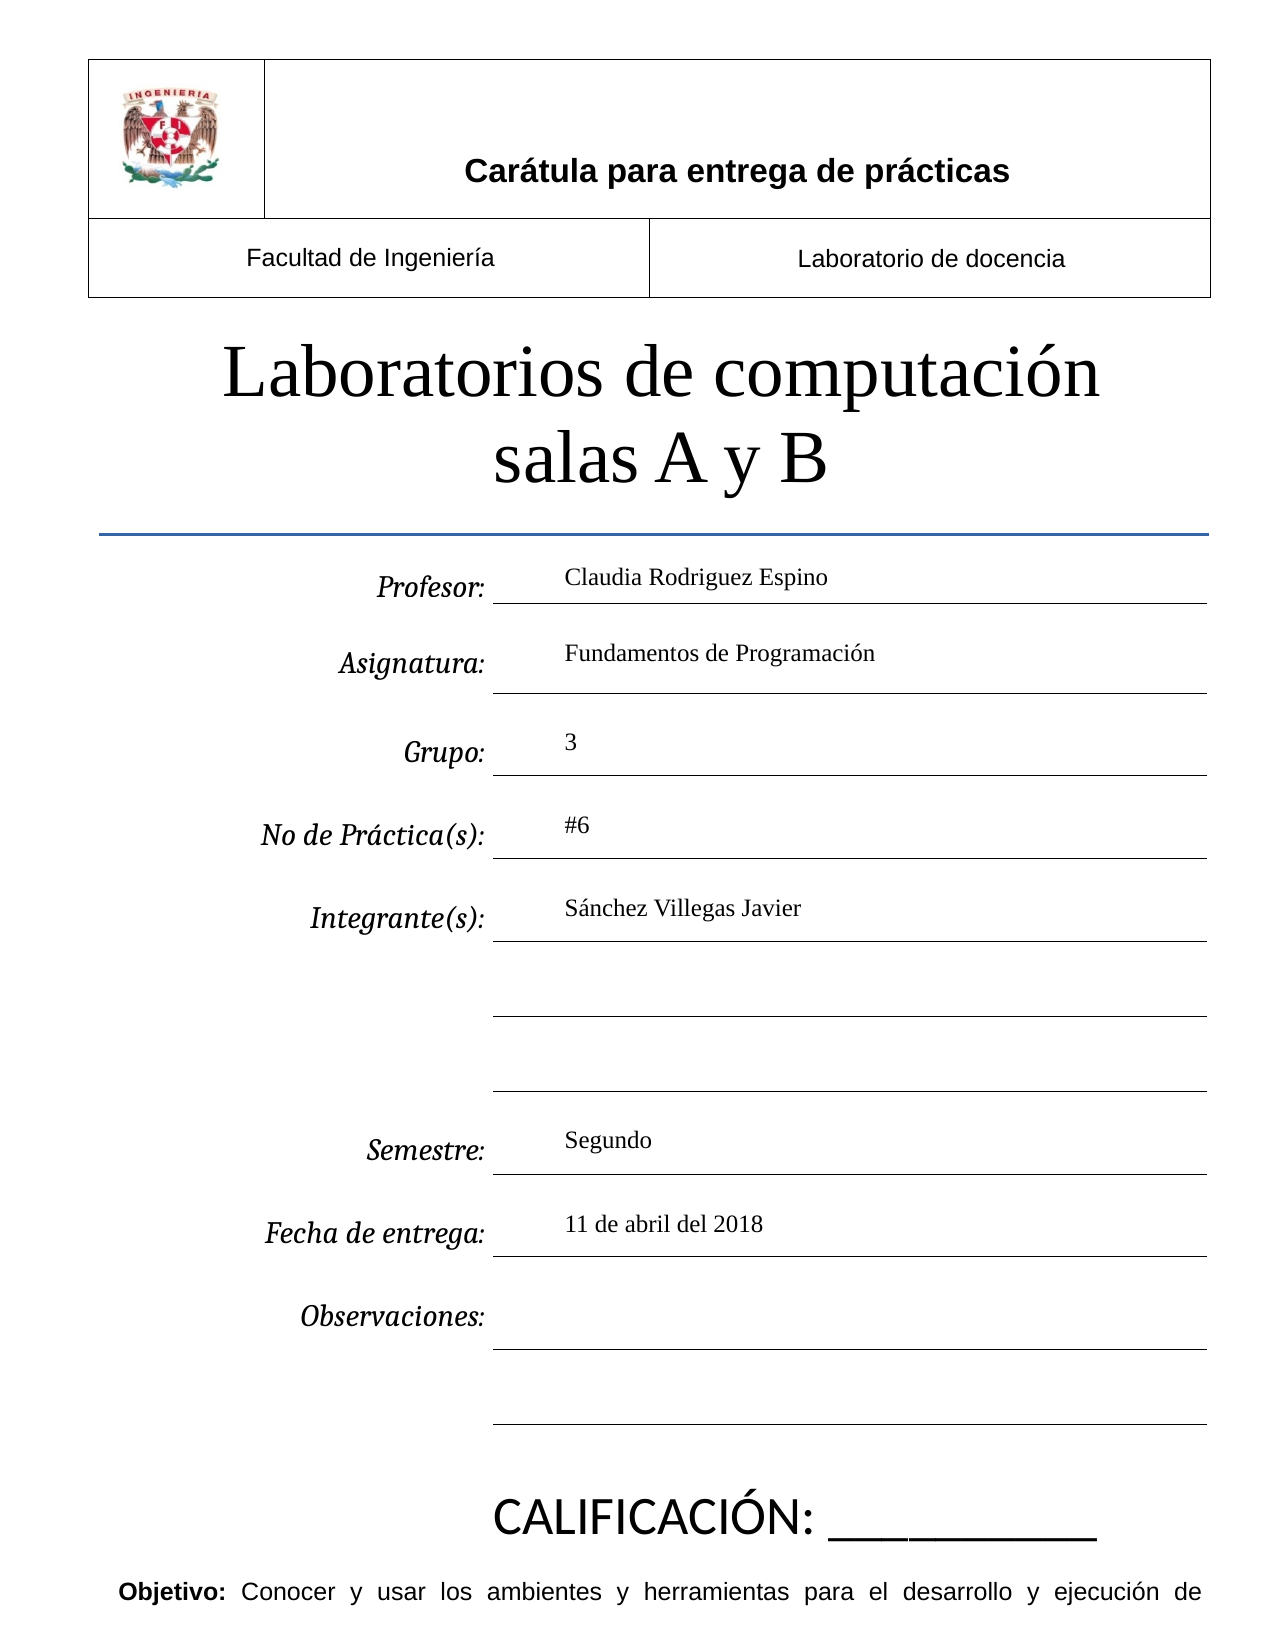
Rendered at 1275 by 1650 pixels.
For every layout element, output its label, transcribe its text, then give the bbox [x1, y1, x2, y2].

table_cell Sánchez Villegas Javier [493, 859, 1207, 941]
table_cell Fecha de entrega: [118, 1174, 493, 1256]
table_header Carátula para entrega de prácticas [265, 60, 1210, 217]
table_cell [118, 1016, 493, 1091]
table_cell [493, 1350, 1207, 1424]
table_cell [118, 1349, 493, 1424]
table_cell 3 [493, 694, 1207, 775]
table_cell Integrante(s): [118, 858, 493, 941]
table_cell No de Práctica(s): [118, 775, 493, 858]
table_cell Facultad de Ingeniería [89, 219, 649, 297]
table_cell [493, 1257, 1207, 1349]
text salas A y B [118, 413, 1205, 499]
text Objetivo: Conocer y usar los ambientes y herramientas para el desarrollo y ejecución de [118, 1577, 1205, 1606]
table_header Claudia Rodriguez Espino [493, 536, 1207, 603]
table_header Profesor: [118, 536, 493, 603]
table_header [493, 528, 1207, 533]
table_cell #6 [493, 776, 1207, 858]
table_cell Asignatura: [118, 603, 493, 692]
table_cell [493, 1017, 1207, 1091]
table_cell Laboratorio de docencia [650, 219, 1210, 297]
table_cell 11 de abril del 2018 [493, 1175, 1207, 1256]
table_header [89, 60, 264, 217]
table_cell Fundamentos de Programación [493, 604, 1207, 692]
table_cell Observaciones: [118, 1256, 493, 1349]
table_cell Segundo [493, 1092, 1207, 1174]
text CALIFICACIÓN: __________ [118, 1482, 1205, 1548]
table_header [118, 528, 493, 533]
text Laboratorios de computación [118, 326, 1205, 413]
table_cell Grupo: [118, 693, 493, 775]
table_cell [493, 942, 1207, 1016]
table_cell Semestre: [118, 1091, 493, 1174]
table_cell [118, 941, 493, 1016]
